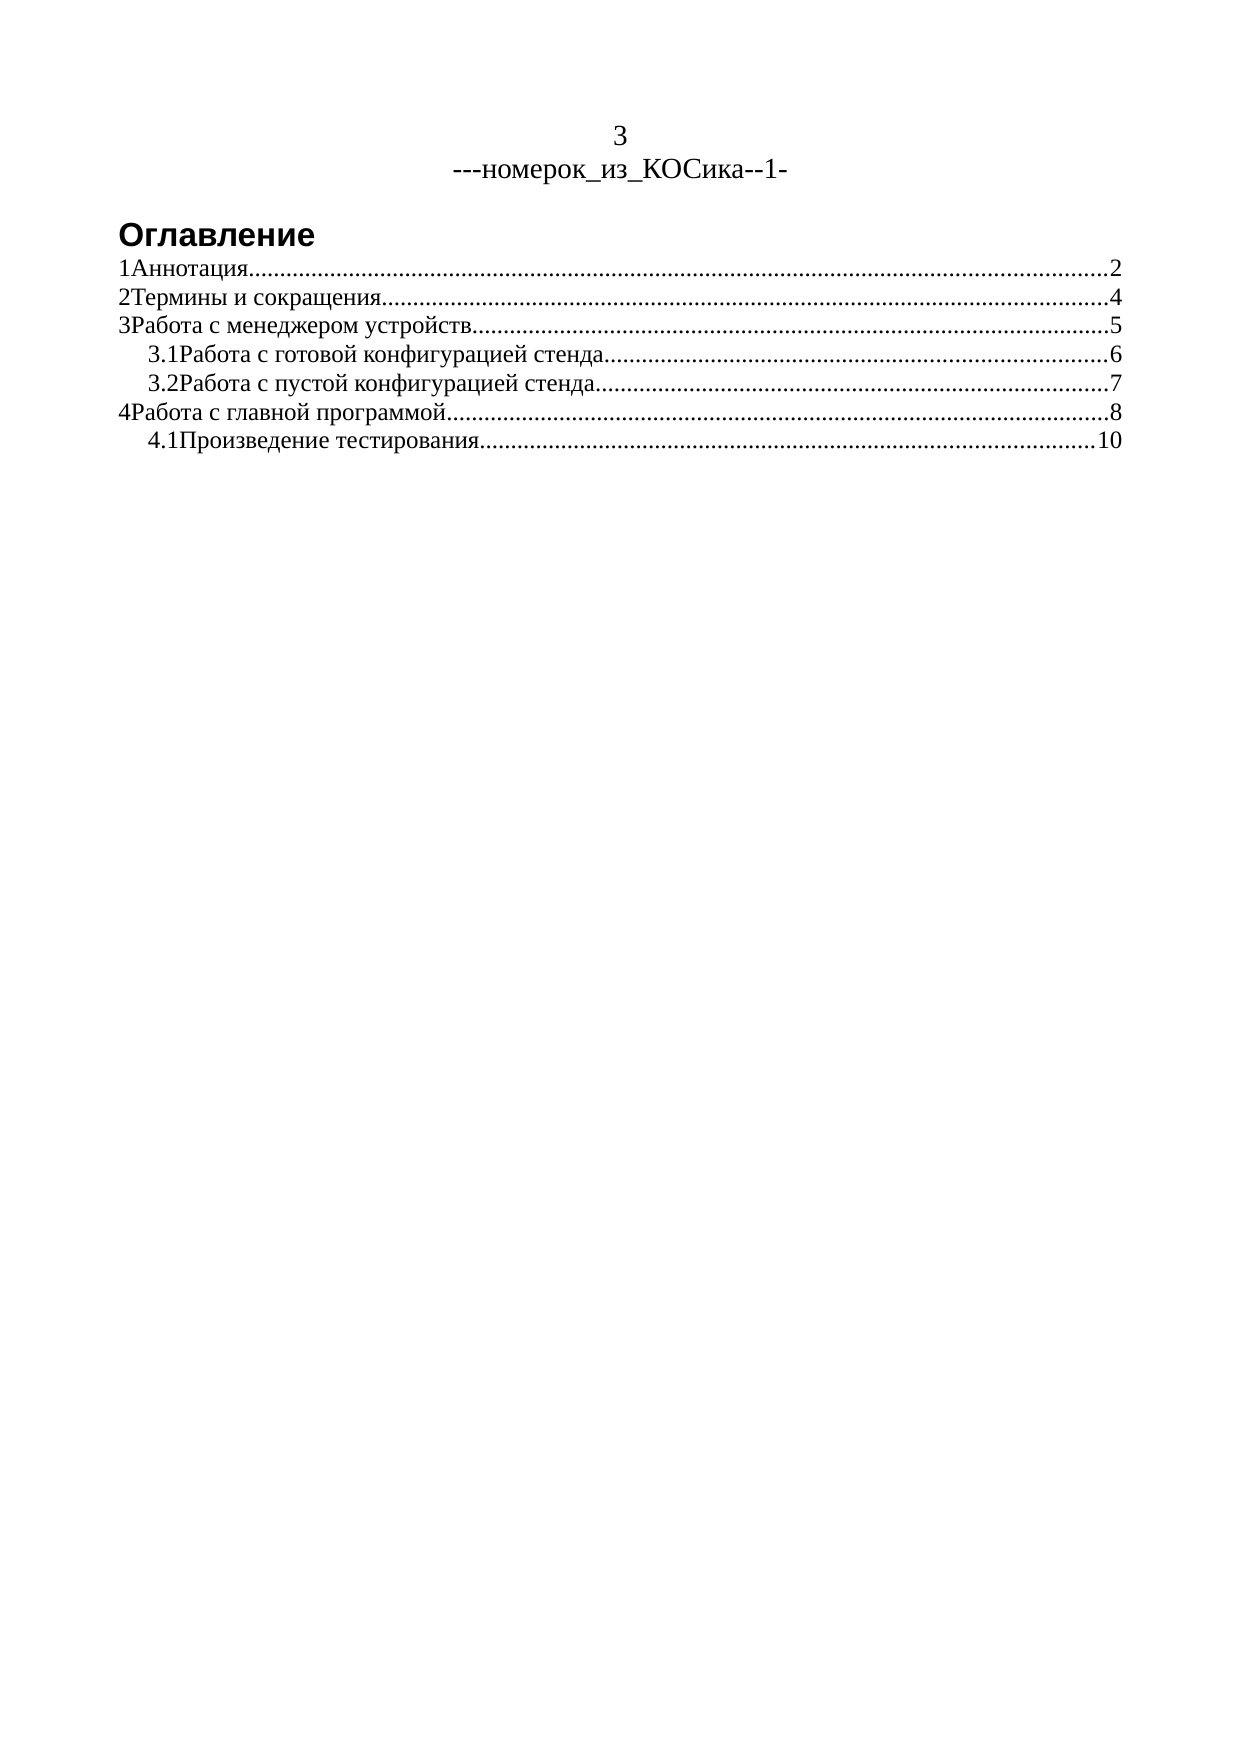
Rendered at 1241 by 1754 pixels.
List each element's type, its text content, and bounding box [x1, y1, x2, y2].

text 4Работа с главной программой 8 [118, 397, 1122, 426]
subtitle Оглавление [118, 215, 1122, 253]
text 3Работа с менеджером устройств 5 [118, 311, 1122, 339]
text 2Термины и сокращения 4 [118, 282, 1122, 311]
text 1Аннотация 2 [118, 253, 1122, 282]
text 3.1Работа с готовой конфигурацией стенда 6 [148, 339, 1122, 368]
text 3.2Работа с пустой конфигурацией стенда 7 [148, 368, 1122, 397]
text 4.1Произведение тестирования 10 [148, 426, 1122, 454]
